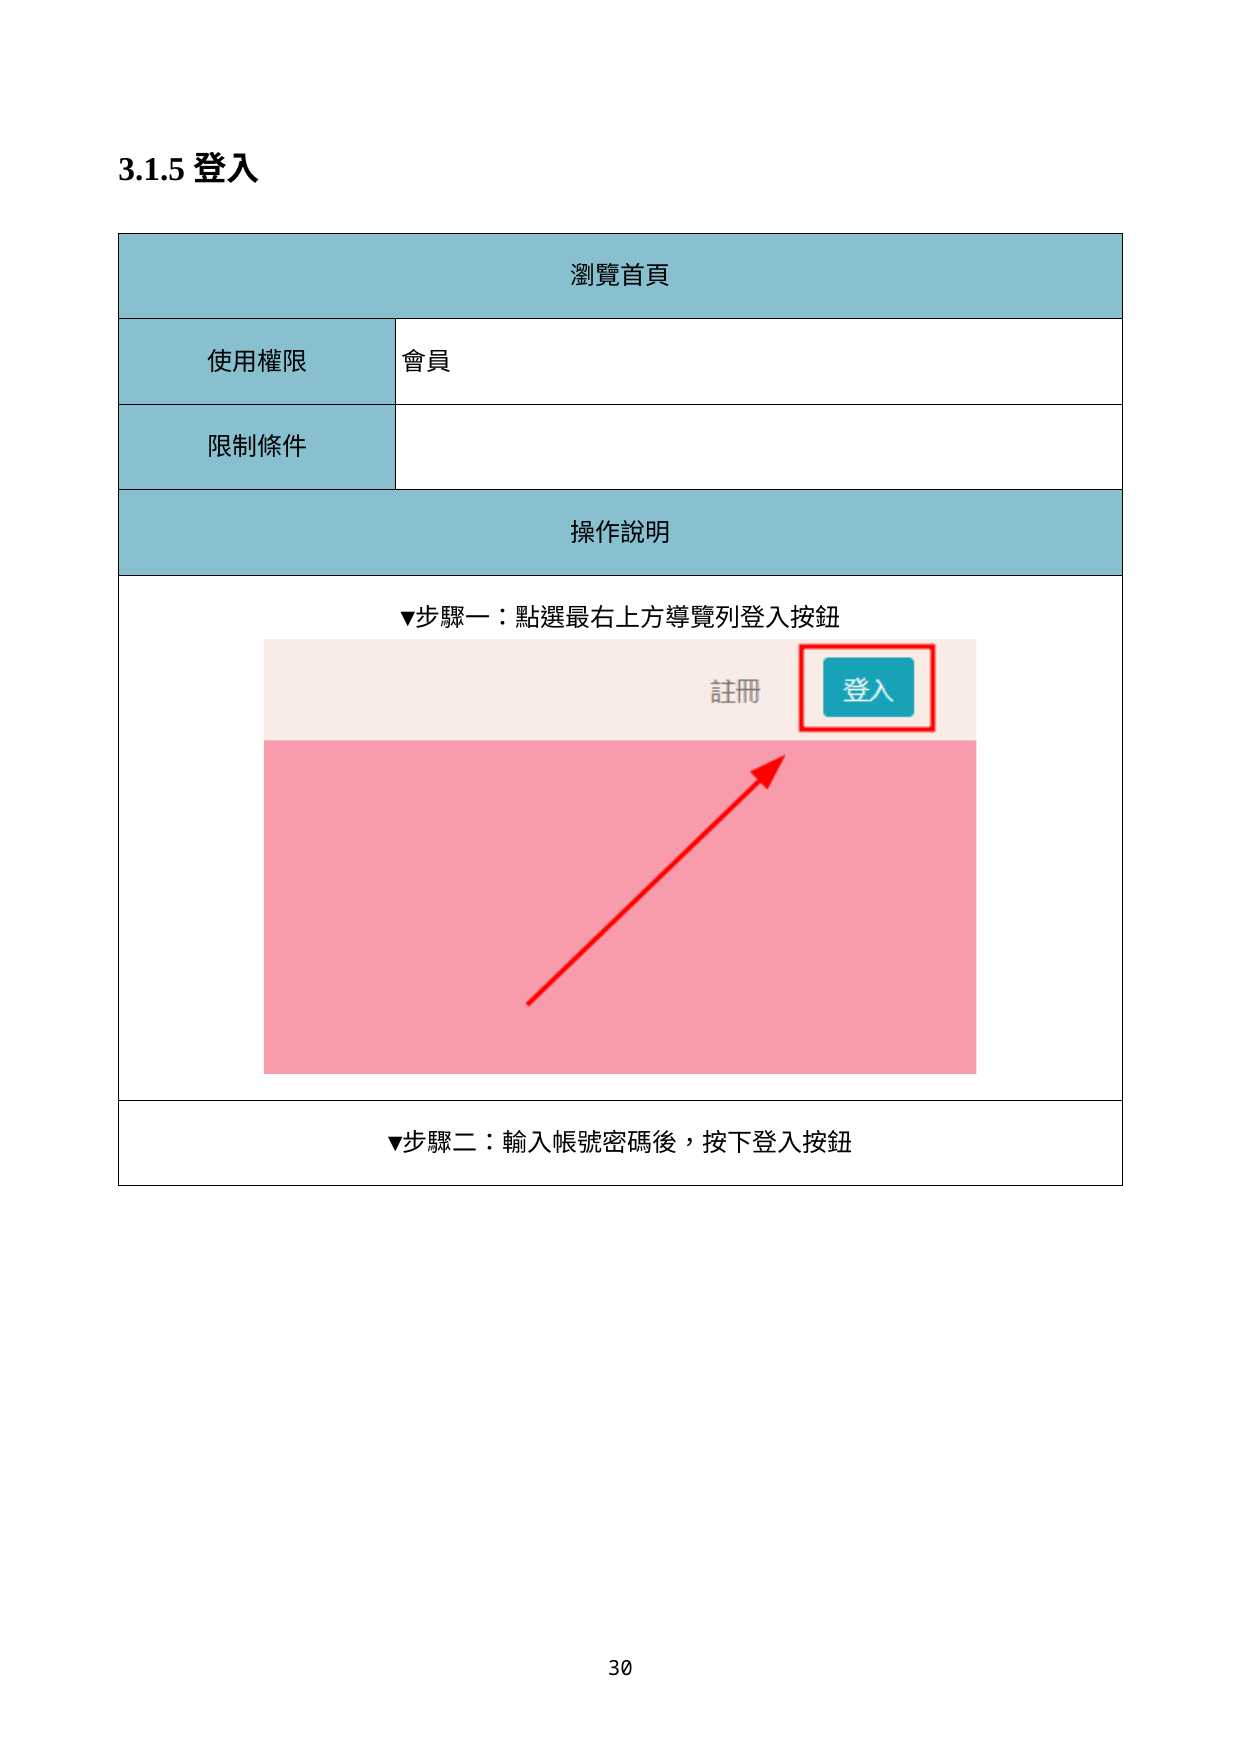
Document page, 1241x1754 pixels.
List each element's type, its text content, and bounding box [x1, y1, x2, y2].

table_cell 會員 [396, 319, 1122, 404]
table_cell [396, 405, 1122, 489]
table_header 瀏覽首頁 [119, 234, 1122, 318]
table_cell ▼步驟二：輸入帳號密碼後，按下登入按鈕 [119, 1101, 1122, 1185]
table_cell 使用權限 [119, 319, 395, 404]
table_cell 操作說明 [119, 490, 1122, 575]
subtitle 3.1.5 登入 [118, 142, 1122, 190]
table_cell 限制條件 [119, 405, 395, 489]
table_cell ▼步驟一：點選最右上方導覽列登入按鈕 [119, 576, 1122, 1100]
picture [263, 639, 977, 1074]
